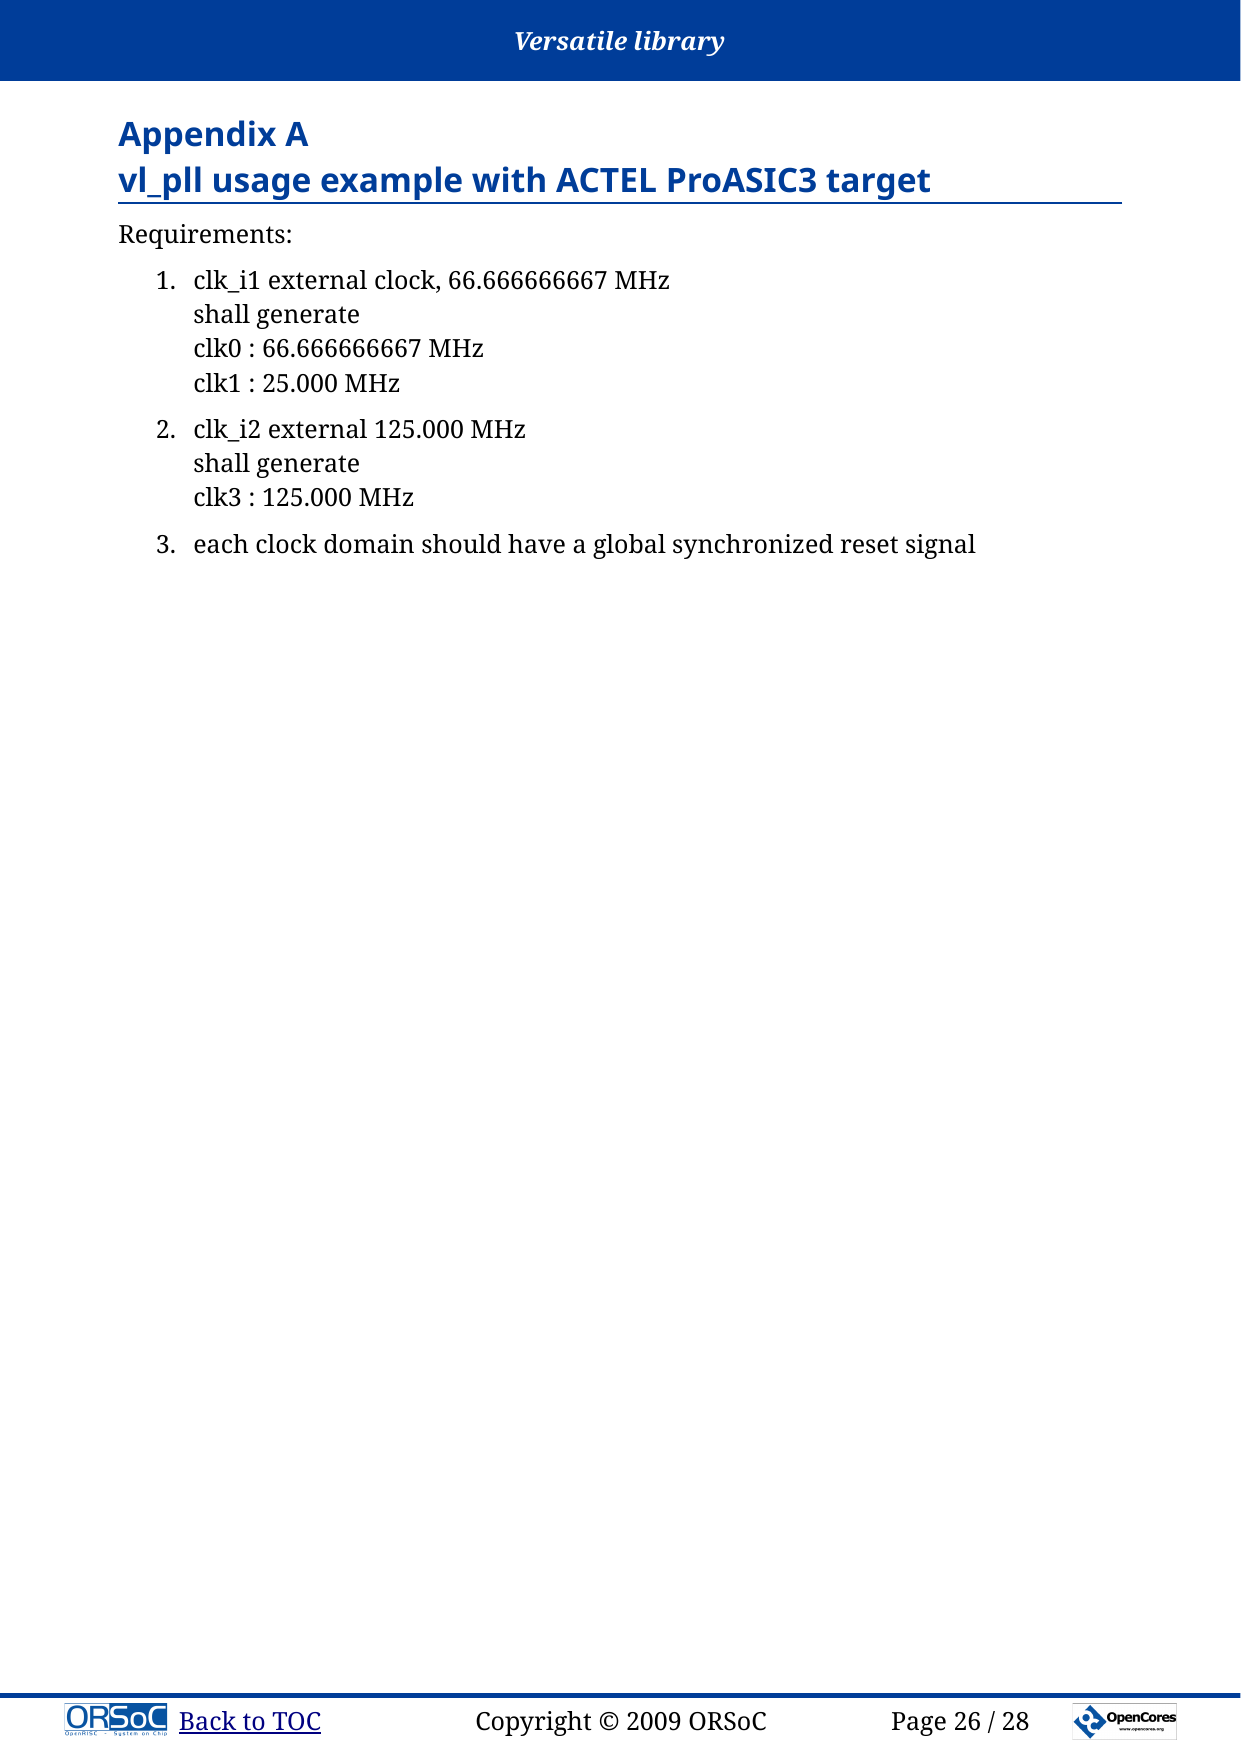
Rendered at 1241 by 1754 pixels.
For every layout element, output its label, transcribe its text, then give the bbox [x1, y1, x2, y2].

picture [1072, 1703, 1177, 1740]
list clk_i2 external 125.000 MHz shall generate clk3 : 125.000 MHz [156, 412, 1122, 514]
picture [64, 1703, 168, 1736]
list clk_i1 external clock, 66.666666667 MHz shall generate clk0 : 66.666666667 MHz clk1 : 25.000 MHz [156, 263, 1122, 399]
subtitle Appendix A vl_pll usage example with ACTEL ProASIC3 target [118, 111, 1122, 202]
text Requirements: [118, 216, 1122, 251]
list each clock domain should have a global synchronized reset signal [156, 526, 1122, 561]
